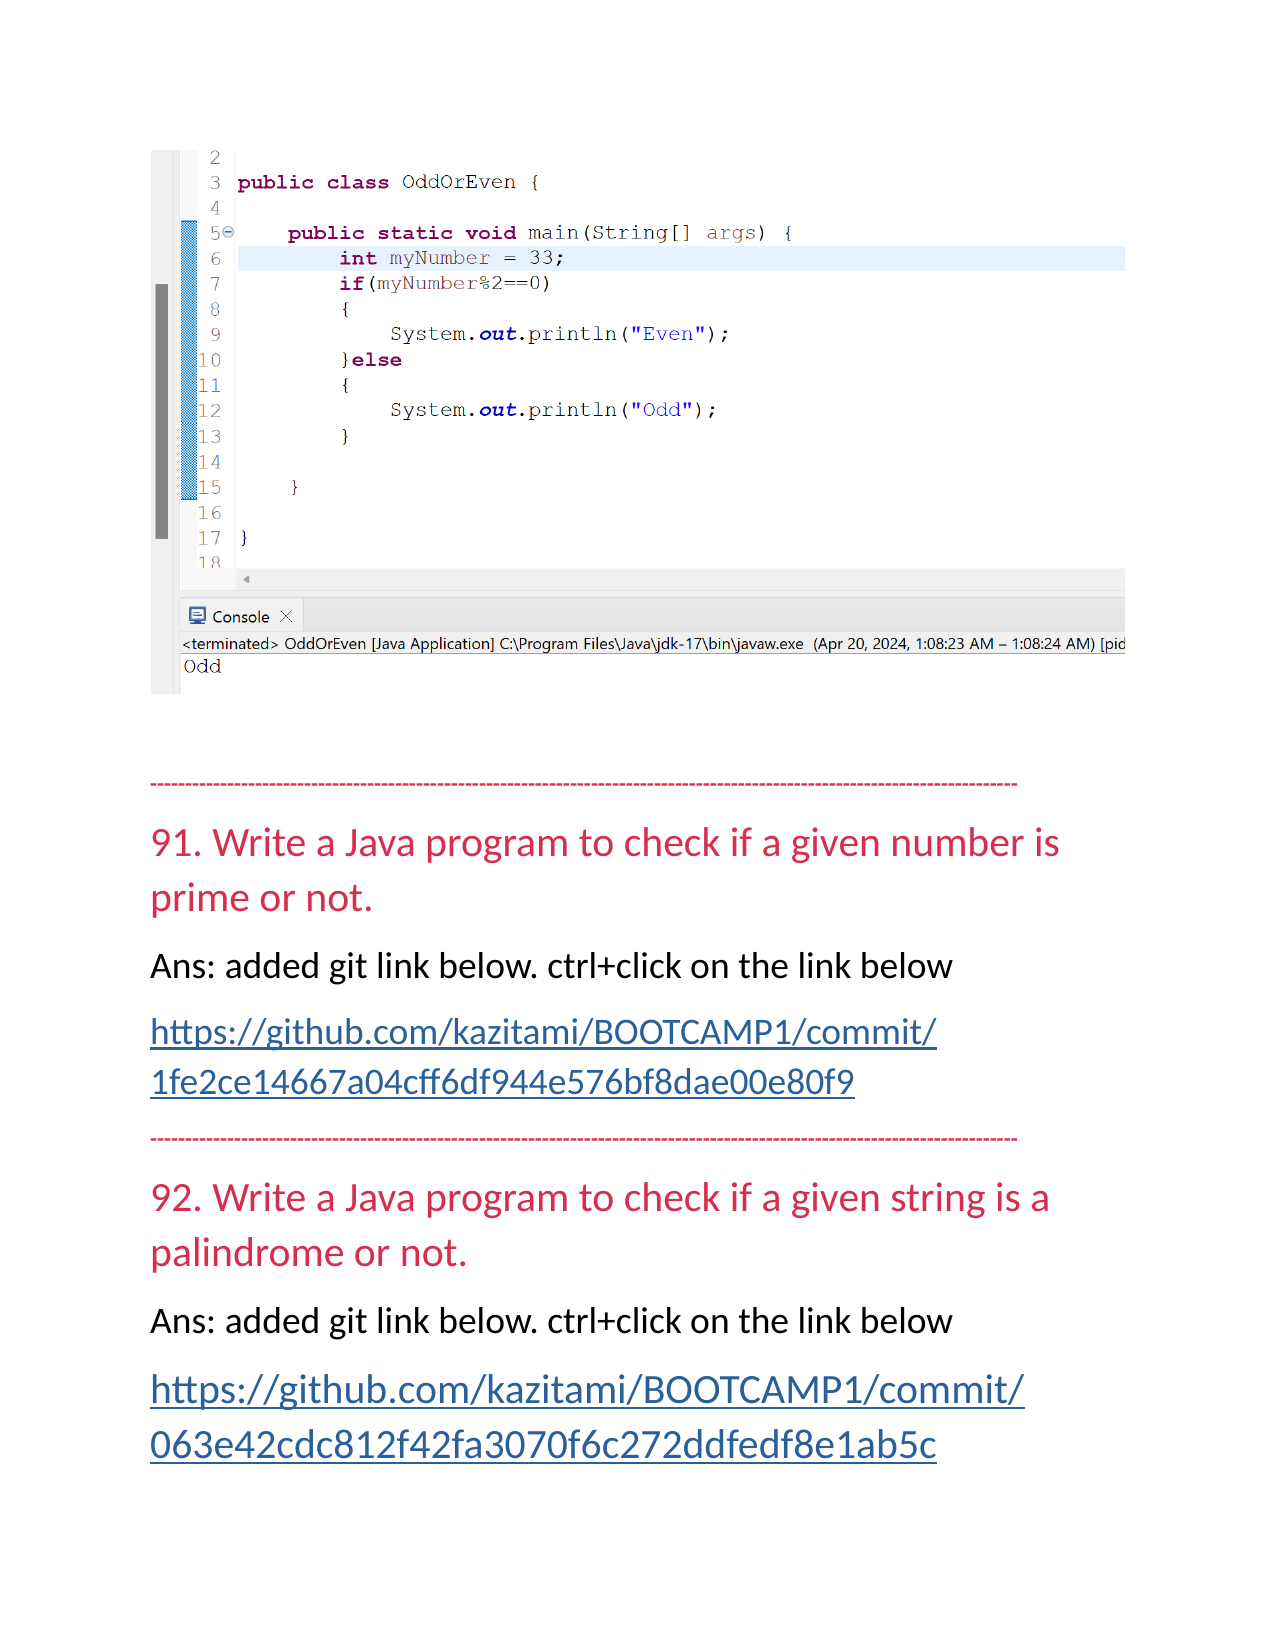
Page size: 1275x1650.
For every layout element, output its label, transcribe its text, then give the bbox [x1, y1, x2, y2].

text Ans: added git link below. ctrl+click on the link below [150, 942, 1125, 988]
text 92. Write a Java program to check if a given string is a palindrome or not. [150, 1171, 1125, 1277]
text https://github.com/kazitami/BOOTCAMP1/commit/063e42cdc812f42fa3070f6c272ddfedf8e1ab5c [150, 1363, 1125, 1469]
text ---------------------------------------------------------------------------------------------------------------------------- [150, 769, 1125, 797]
text 91. Write a Java program to check if a given number is prime or not. [150, 816, 1125, 921]
text ---------------------------------------------------------------------------------------------------------------------------- [150, 1124, 1125, 1152]
picture [150, 150, 1125, 694]
text https://github.com/kazitami/BOOTCAMP1/commit/1fe2ce14667a04cff6df944e576bf8dae00e80f9 [150, 1008, 1125, 1104]
text Ans: added git link below. ctrl+click on the link below [150, 1297, 1125, 1343]
